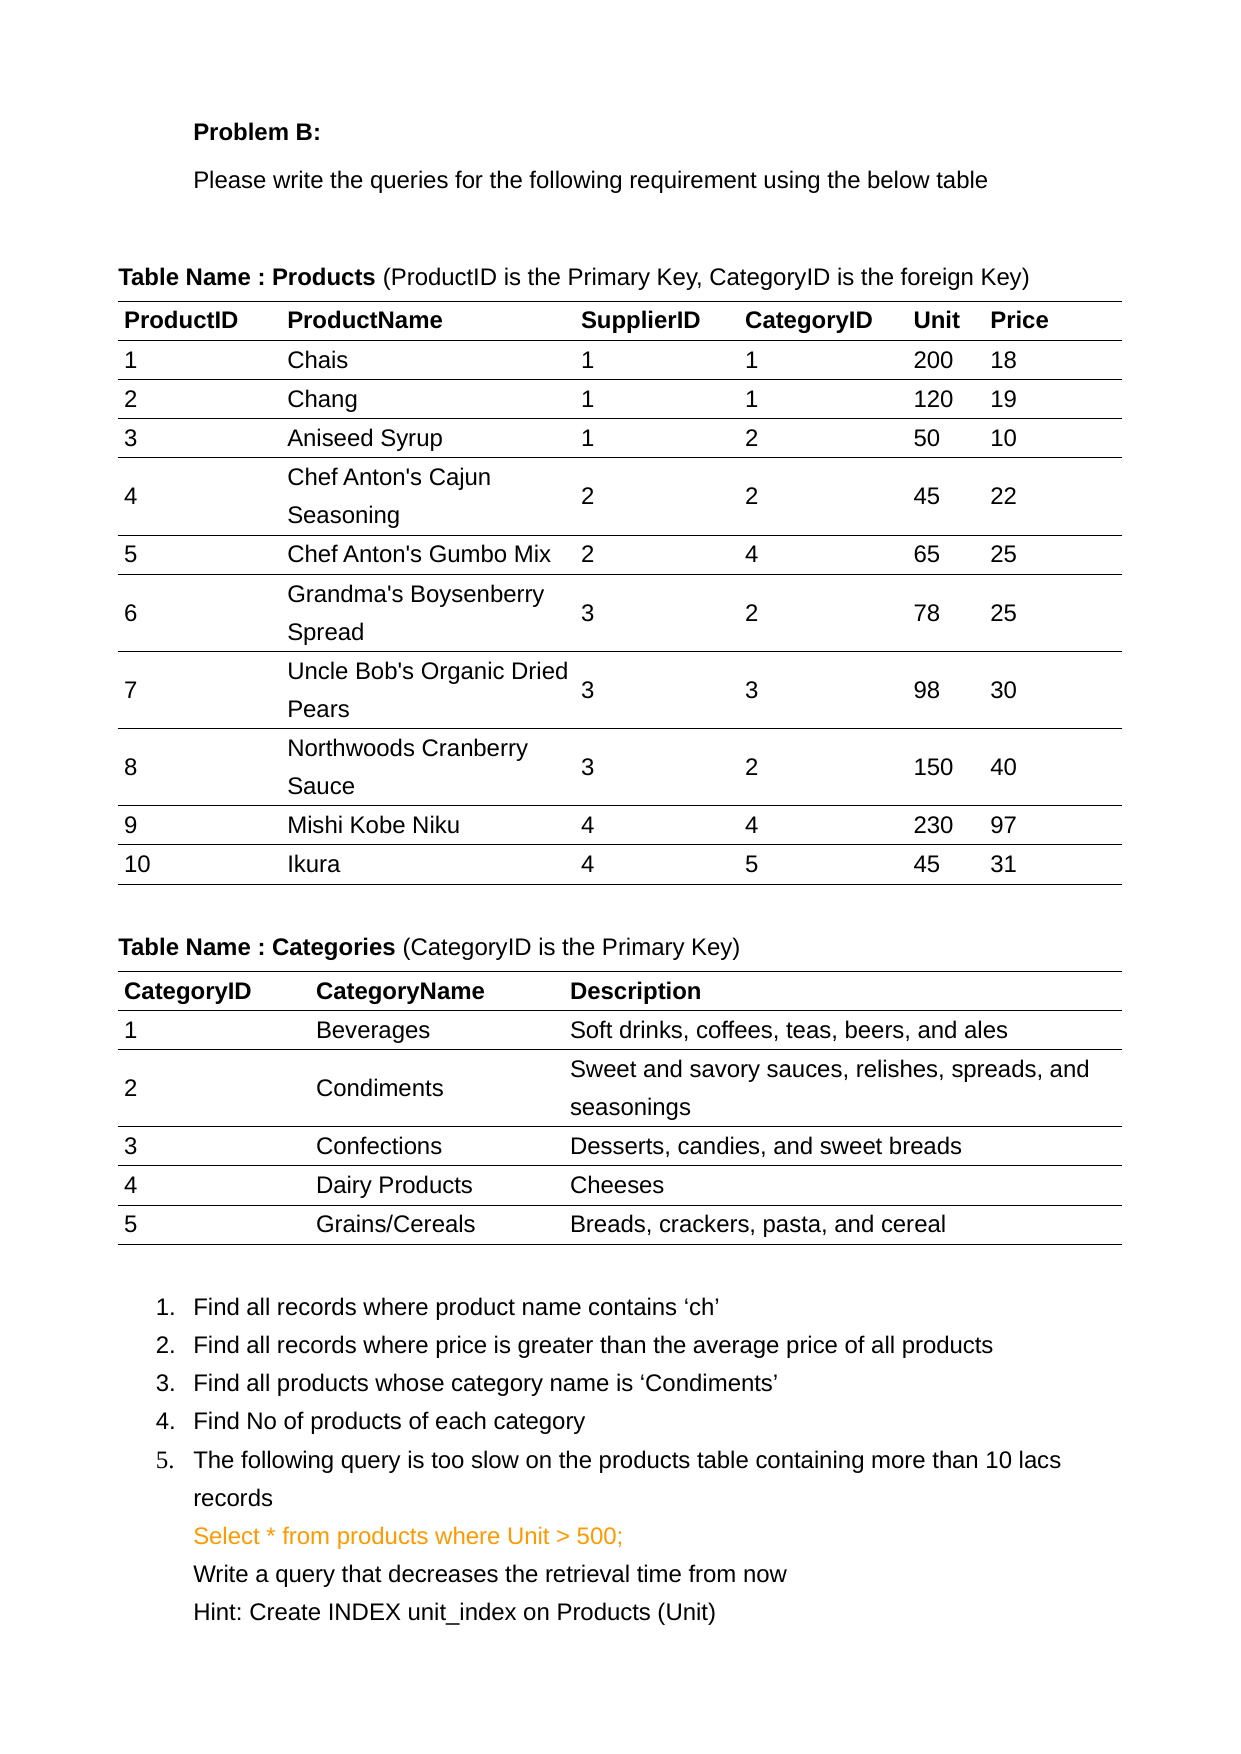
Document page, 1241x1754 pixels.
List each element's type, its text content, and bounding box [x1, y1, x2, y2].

table_cell 2 [575, 536, 739, 574]
table_header ProductName [281, 302, 575, 340]
table_header CategoryName [310, 972, 564, 1010]
table_cell 7 [118, 652, 281, 728]
table_cell 2 [739, 419, 907, 457]
table_cell Grandma's Boysenberry Spread [281, 575, 575, 651]
table_cell 3 [739, 652, 907, 728]
table_cell Chef Anton's Gumbo Mix [281, 536, 575, 574]
table_cell 1 [575, 380, 739, 418]
list Find all products whose category name is ‘Condiments’ [156, 1369, 1122, 1397]
table_cell Breads, crackers, pasta, and cereal [564, 1206, 1122, 1244]
table_cell 3 [575, 575, 739, 651]
table_cell 1 [575, 341, 739, 379]
table_cell 10 [118, 845, 281, 883]
table_header Price [984, 302, 1122, 340]
table_cell 9 [118, 806, 281, 844]
table_cell 1 [118, 1011, 310, 1049]
table_cell 40 [984, 729, 1122, 805]
table_cell 6 [118, 575, 281, 651]
table_header Unit [908, 302, 984, 340]
table_cell 120 [908, 380, 984, 418]
text Write a query that decreases the retrieval time from now [118, 1560, 1122, 1588]
table_cell 2 [118, 380, 281, 418]
table_cell 2 [739, 575, 907, 651]
table_cell Condiments [310, 1050, 564, 1126]
table_cell 25 [984, 536, 1122, 574]
table_cell 4 [118, 1166, 310, 1204]
table_cell 4 [739, 536, 907, 574]
table_cell 45 [908, 845, 984, 883]
table_cell 4 [739, 806, 907, 844]
list Find all records where price is greater than the average price of all products [156, 1331, 1122, 1358]
table_cell 5 [739, 845, 907, 883]
table_cell Dairy Products [310, 1166, 564, 1204]
text Table Name : Categories (CategoryID is the Primary Key) [118, 933, 1122, 960]
table_cell Chang [281, 380, 575, 418]
table_cell 98 [908, 652, 984, 728]
list Problem B: [156, 118, 1122, 146]
list The following query is too slow on the products table containing more than 10 lacs records [156, 1445, 1122, 1512]
table_cell 50 [908, 419, 984, 457]
table_cell 97 [984, 806, 1122, 844]
table_cell Sweet and savory sauces, relishes, spreads, and seasonings [564, 1050, 1122, 1126]
table_cell 230 [908, 806, 984, 844]
table_cell 22 [984, 458, 1122, 534]
table_cell 150 [908, 729, 984, 805]
text Hint: Create INDEX unit_index on Products (Unit) [118, 1598, 1122, 1626]
table_cell 1 [739, 341, 907, 379]
table_cell 19 [984, 380, 1122, 418]
table_cell Desserts, candies, and sweet breads [564, 1127, 1122, 1165]
table_cell Chais [281, 341, 575, 379]
table_cell 3 [575, 729, 739, 805]
table_header CategoryID [118, 972, 310, 1010]
table_header Description [564, 972, 1122, 1010]
table_cell Chef Anton's Cajun Seasoning [281, 458, 575, 534]
table_cell 18 [984, 341, 1122, 379]
table_cell 2 [739, 458, 907, 534]
table_cell 5 [118, 1206, 310, 1244]
table_cell 2 [118, 1050, 310, 1126]
table_cell Uncle Bob's Organic Dried Pears [281, 652, 575, 728]
table_cell Confections [310, 1127, 564, 1165]
table_cell 4 [575, 845, 739, 883]
list Find No of products of each category [156, 1407, 1122, 1434]
table_cell 8 [118, 729, 281, 805]
text Table Name : Products (ProductID is the Primary Key, CategoryID is the foreign Key) [118, 263, 1122, 290]
table_cell 3 [118, 419, 281, 457]
table_cell 1 [118, 341, 281, 379]
table_cell 31 [984, 845, 1122, 883]
table_cell Soft drinks, coffees, teas, beers, and ales [564, 1011, 1122, 1049]
table_cell 10 [984, 419, 1122, 457]
table_cell Mishi Kobe Niku [281, 806, 575, 844]
table_cell 3 [118, 1127, 310, 1165]
table_cell 4 [575, 806, 739, 844]
table_cell 78 [908, 575, 984, 651]
table_cell Beverages [310, 1011, 564, 1049]
table_cell 2 [739, 729, 907, 805]
text Select * from products where Unit > 500; [118, 1522, 1122, 1550]
table_cell Aniseed Syrup [281, 419, 575, 457]
table_cell 1 [575, 419, 739, 457]
table_cell 3 [575, 652, 739, 728]
table_cell 2 [575, 458, 739, 534]
table_cell 4 [118, 458, 281, 534]
list Find all records where product name contains ‘ch’ [156, 1293, 1122, 1321]
table_cell 45 [908, 458, 984, 534]
list Please write the queries for the following requirement using the below table [156, 166, 1122, 193]
table_cell 5 [118, 536, 281, 574]
table_cell 200 [908, 341, 984, 379]
table_header SupplierID [575, 302, 739, 340]
table_header ProductID [118, 302, 281, 340]
table_cell 25 [984, 575, 1122, 651]
table_cell 1 [739, 380, 907, 418]
table_cell Cheeses [564, 1166, 1122, 1204]
table_cell 30 [984, 652, 1122, 728]
table_cell Northwoods Cranberry Sauce [281, 729, 575, 805]
table_header CategoryID [739, 302, 907, 340]
table_cell Ikura [281, 845, 575, 883]
table_cell 65 [908, 536, 984, 574]
table_cell Grains/Cereals [310, 1206, 564, 1244]
